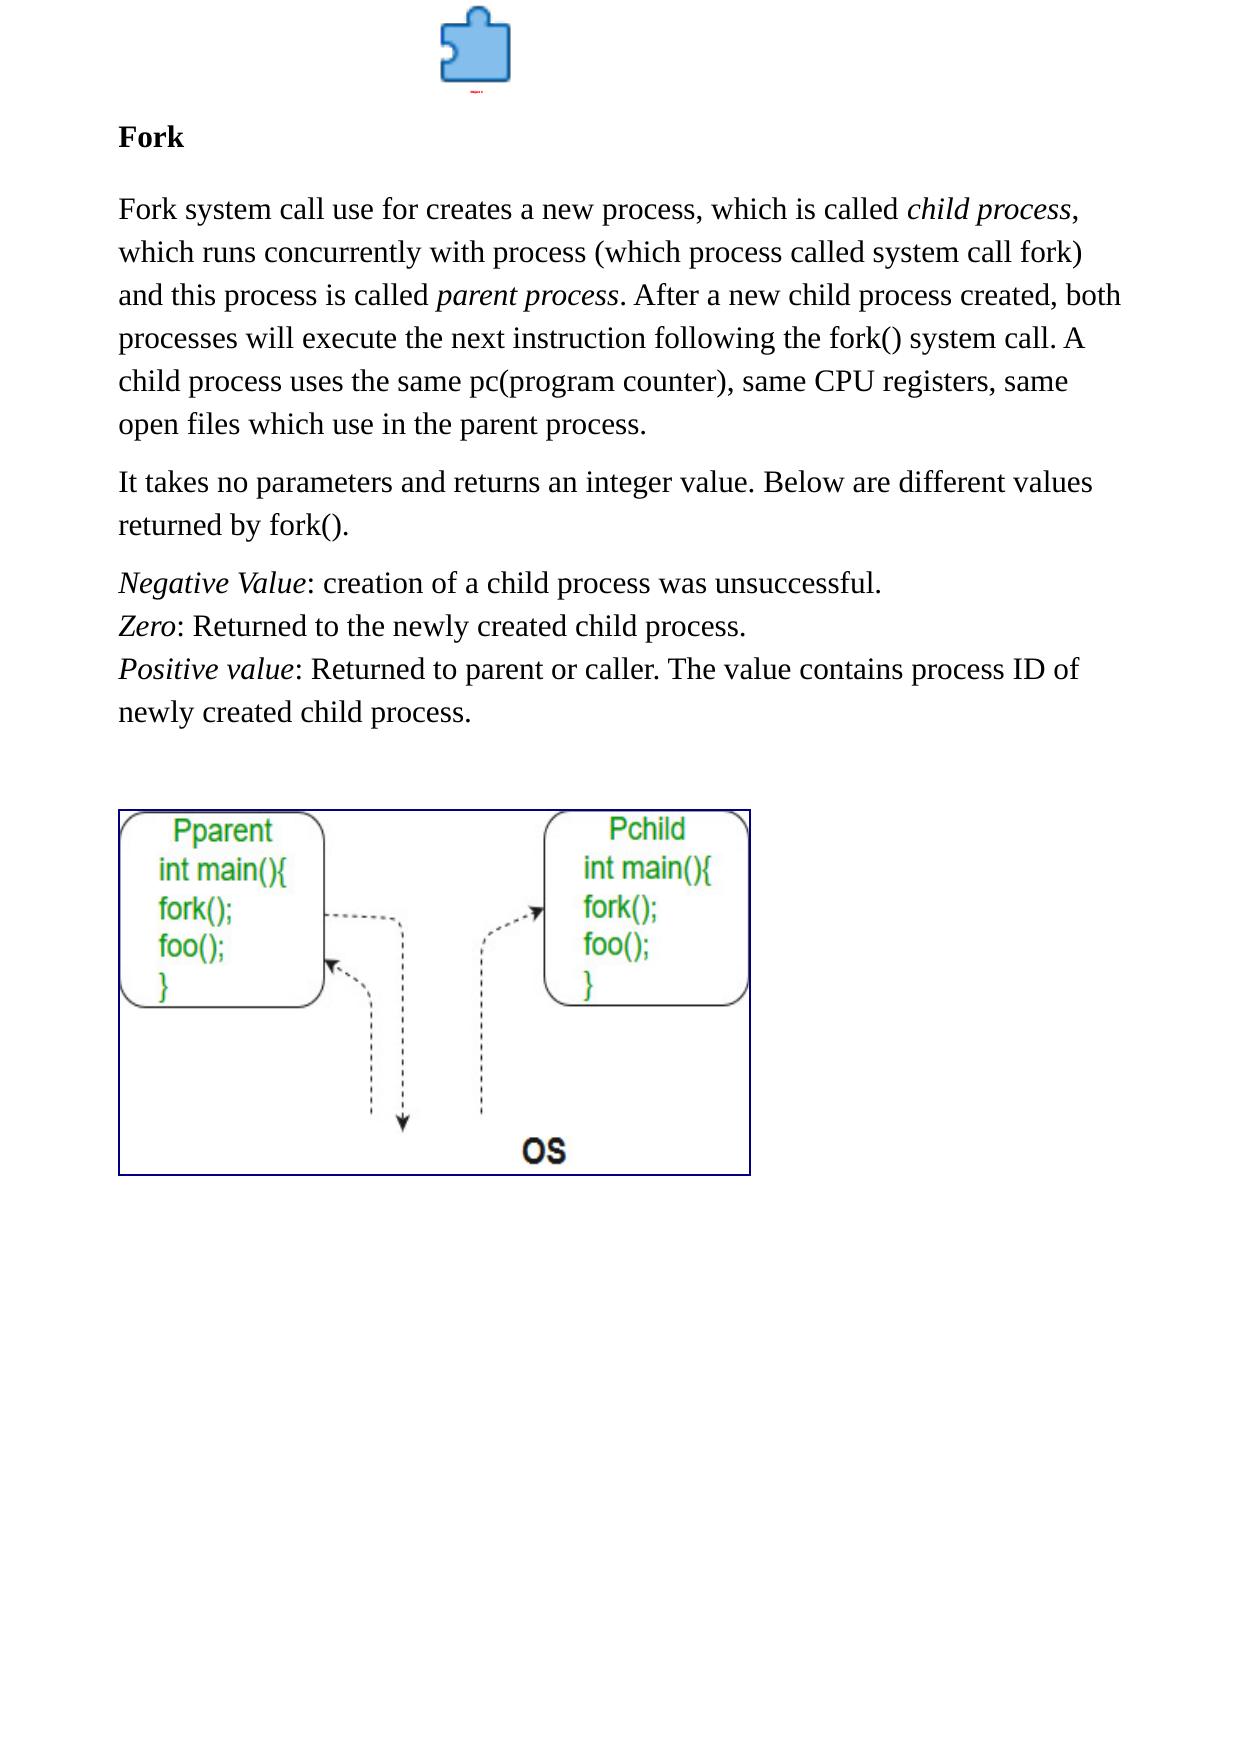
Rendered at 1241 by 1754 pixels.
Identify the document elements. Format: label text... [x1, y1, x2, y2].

text Fork [118, 118, 1122, 154]
picture [120, 811, 749, 1174]
text Negative Value: creation of a child process was unsuccessful. Zero: Returned to the newly created child process. Positive value: Returned to parent or caller. The value contains process ID of newly created child process. [118, 564, 1122, 729]
text It takes no parameters and returns an integer value. Below are different values returned by fork(). [118, 463, 1122, 542]
text Fork system call use for creates a new process, which is called child process, which runs concurrently with process (which process called system call fork) and this process is called parent process. After a new child process created, both processes will execute the next instruction following the fork() system call. A child process uses the same pc(program counter), same CPU registers, same open files which use in the parent process. [118, 190, 1122, 442]
